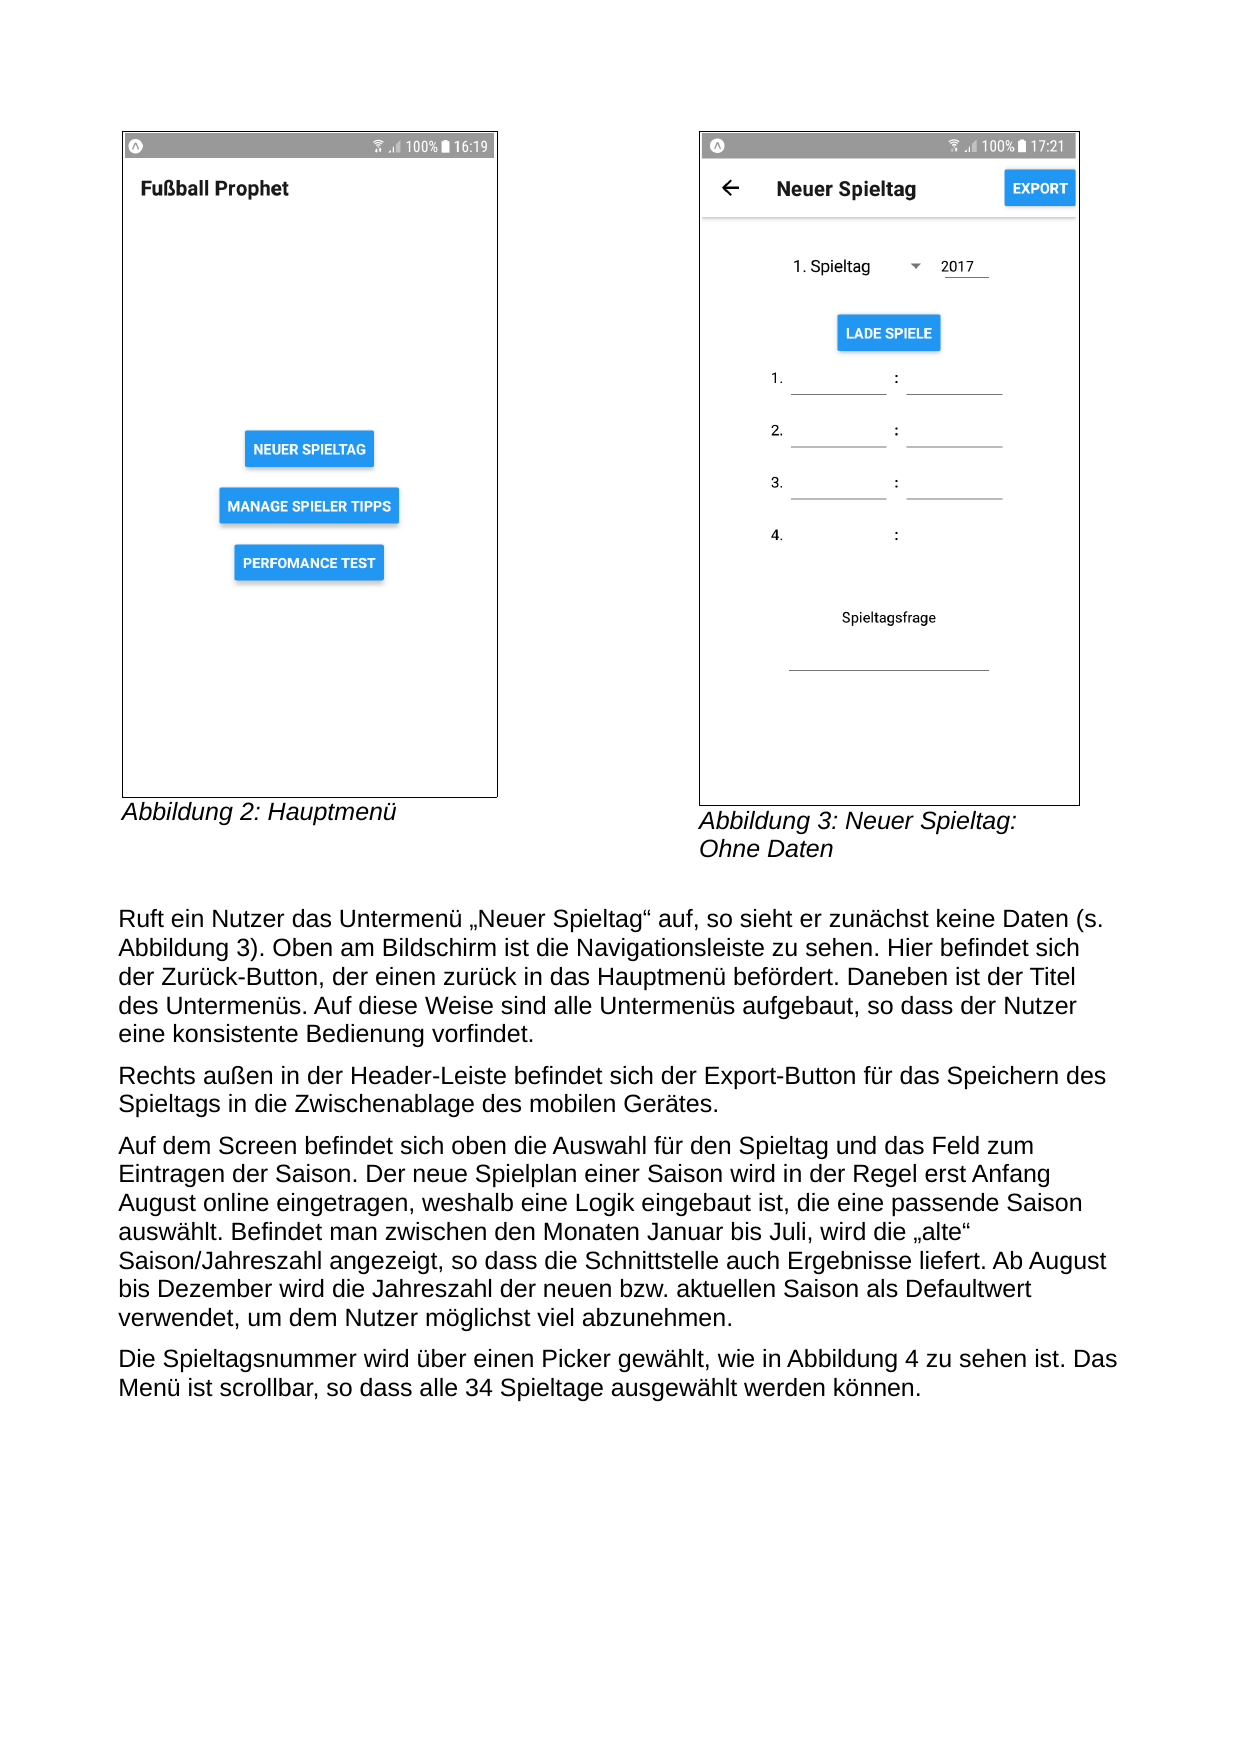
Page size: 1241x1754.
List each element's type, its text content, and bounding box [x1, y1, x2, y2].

picture [125, 133, 494, 795]
text Abbildung 2: Hauptmenü [122, 798, 497, 826]
text [700, 132, 1079, 805]
text Rechts außen in der Header-Leiste befindet sich der Export-Button für das Speichern des Spieltags in die Zwischenablage des mobilen Gerätes. [118, 1061, 1122, 1118]
text Auf dem Screen befindet sich oben die Auswahl für den Spieltag und das Feld zum Eintragen der Saison. Der neue Spielplan einer Saison wird in der Regel erst Anfang August online eingetragen, weshalb eine Logik eingebaut ist, die eine passende Saison auswählt. Befindet man zwischen den Monaten Januar bis Juli, wird die „alte“ Saison/Jahreszahl angezeigt, so dass die Schnittstelle auch Ergebnisse liefert. Ab August bis Dezember wird die Jahreszahl der neuen bzw. aktuellen Saison als Defaultwert verwendet, um dem Nutzer möglichst viel abzunehmen. [118, 1131, 1122, 1332]
text Abbildung 3: Neuer Spieltag: Ohne Daten [699, 806, 1064, 863]
picture [701, 133, 1076, 803]
text Die Spieltagsnummer wird über einen Picker gewählt, wie in Abbildung 4 zu sehen ist. Das Menü ist scrollbar, so dass alle 34 Spieltage ausgewählt werden können. [118, 1344, 1122, 1402]
text Ruft ein Nutzer das Untermenü „Neuer Spieltag“ auf, so sieht er zunächst keine Daten (s. Abbildung 3). Oben am Bildschirm ist die Navigationsleiste zu sehen. Hier befindet sich der Zurück-Button, der einen zurück in das Hauptmenü befördert. Daneben ist der Titel des Untermenüs. Auf diese Weise sind alle Untermenüs aufgebaut, so dass der Nutzer eine konsistente Bedienung vorfindet. [118, 904, 1122, 1048]
text [123, 132, 497, 797]
